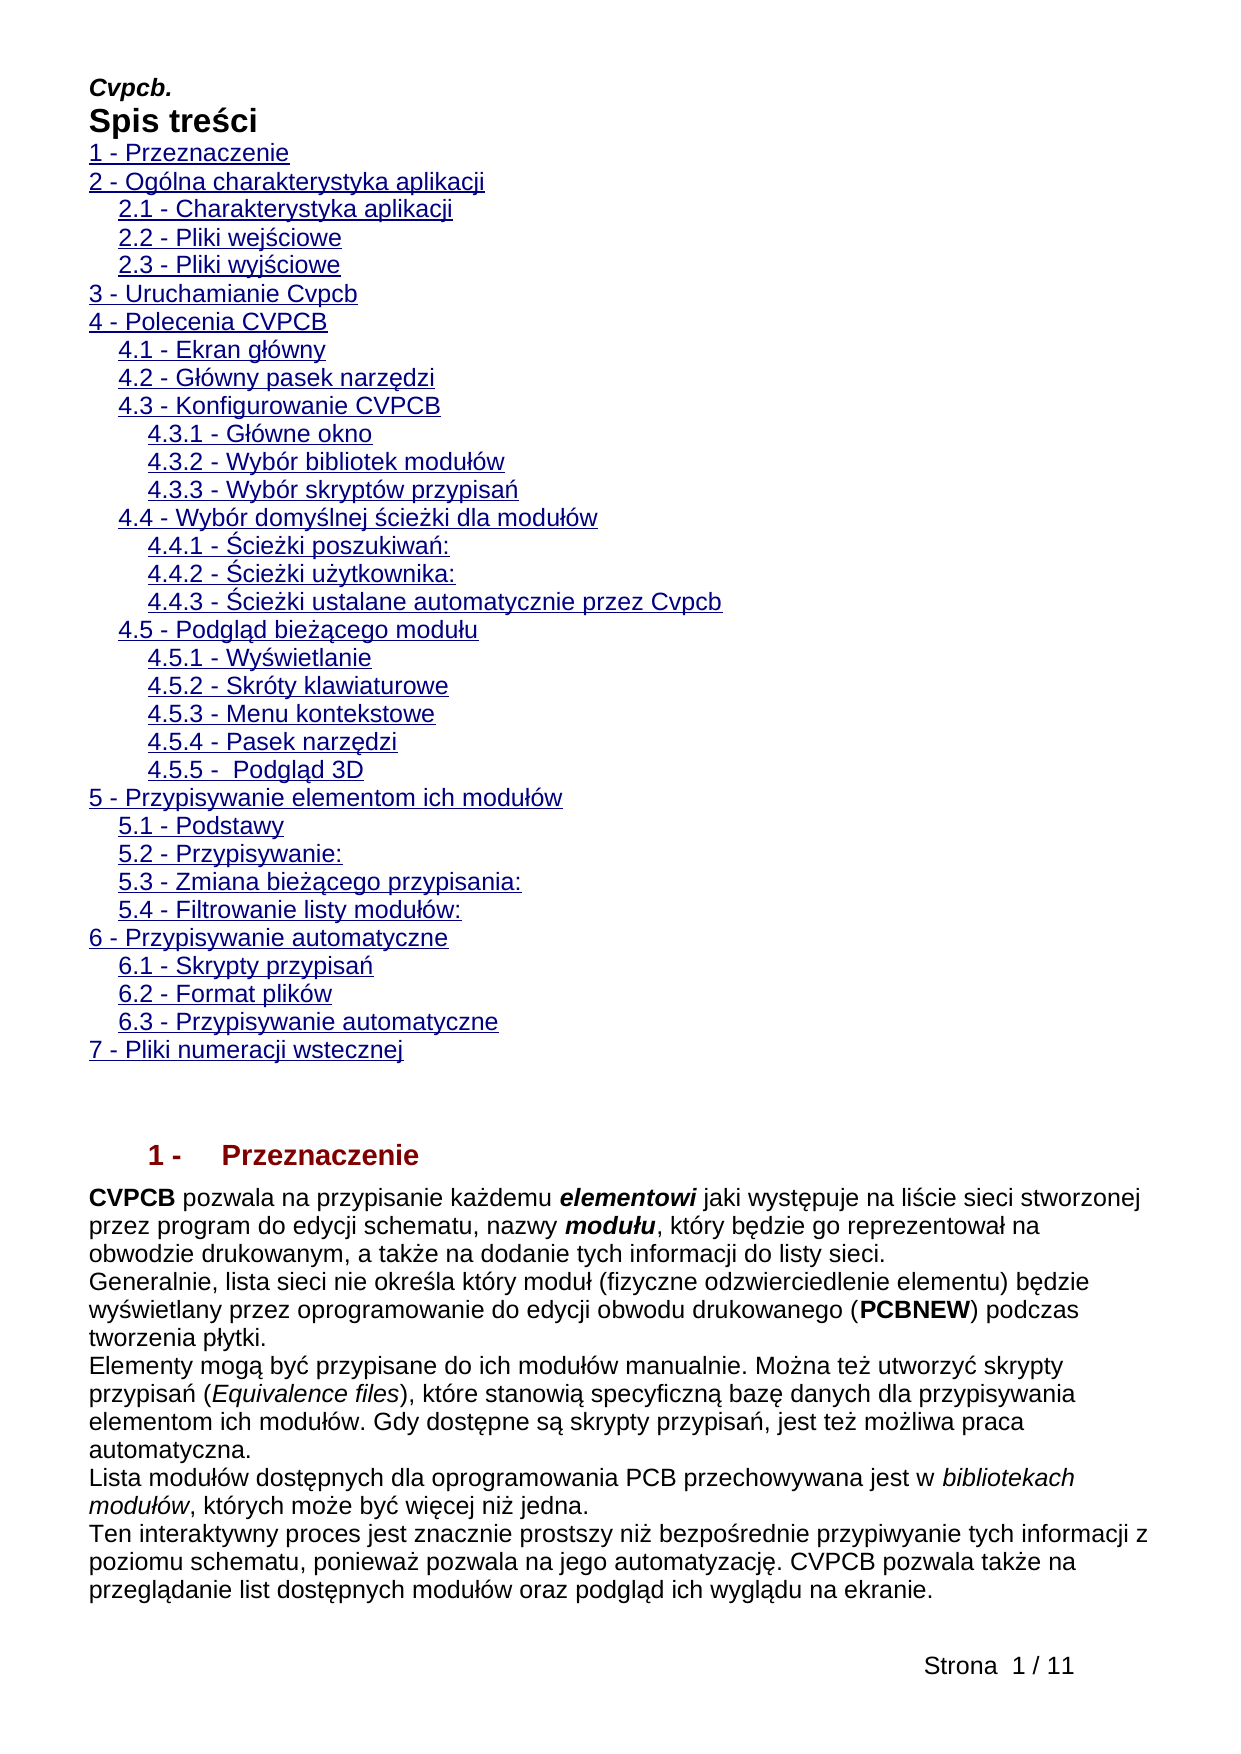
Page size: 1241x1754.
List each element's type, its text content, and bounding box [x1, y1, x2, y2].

text 4.3 - Konfigurowanie CVPCB [118, 392, 1152, 419]
text CVPCB pozwala na przypisanie każdemu elementowi jaki występuje na liście sieci stworzonej przez program do edycji schematu, nazwy modułu, który będzie go reprezentował na obwodzie drukowanym, a także na dodanie tych informacji do listy sieci. [88, 1183, 1152, 1268]
subtitle Przeznaczenie [148, 1139, 1152, 1172]
text 5.3 - Zmiana bieżącego przypisania: [118, 868, 1152, 896]
text 4.4 - Wybór domyślnej ścieżki dla modułów [118, 504, 1152, 532]
text 6.1 - Skrypty przypisań [118, 952, 1152, 980]
text 6.3 - Przypisywanie automatyczne [118, 1008, 1152, 1036]
text 4.4.2 - Ścieżki użytkownika: [147, 560, 1152, 588]
text 4.4.3 - Ścieżki ustalane automatycznie przez Cvpcb [147, 588, 1152, 616]
text 5.1 - Podstawy [118, 812, 1152, 840]
text 5.2 - Przypisywanie: [118, 840, 1152, 868]
text 4.3.2 - Wybór bibliotek modułów [147, 448, 1152, 476]
text 4.5.4 - Pasek narzędzi [147, 728, 1152, 756]
text 1 - Przeznaczenie [88, 139, 1152, 167]
text 4.5.2 - Skróty klawiaturowe [147, 672, 1152, 700]
text 4.4.1 - Ścieżki poszukiwań: [147, 532, 1152, 560]
text 5.4 - Filtrowanie listy modułów: [118, 896, 1152, 924]
text 6 - Przypisywanie automatyczne [88, 924, 1152, 952]
text 4.3.3 - Wybór skryptów przypisań [147, 476, 1152, 504]
text Elementy mogą być przypisane do ich modułów manualnie. Można też utworzyć skrypty przypisań (Equivalence files), które stanowią specyficzną bazę danych dla przypisywania elementom ich modułów. Gdy dostępne są skrypty przypisań, jest też możliwa praca automatyczna. [88, 1352, 1152, 1464]
text 6.2 - Format plików [118, 980, 1152, 1008]
text Lista modułów dostępnych dla oprogramowania PCB przechowywana jest w bibliotekach modułów, których może być więcej niż jedna. [88, 1464, 1152, 1520]
text 4.1 - Ekran główny [118, 336, 1152, 363]
text 4.3.1 - Główne okno [147, 419, 1152, 448]
text 3 - Uruchamianie Cvpcb [88, 279, 1152, 307]
text Generalnie, lista sieci nie określa który moduł (fizyczne odzwierciedlenie elementu) będzie wyświetlany przez oprogramowanie do edycji obwodu drukowanego (PCBNEW) podczas tworzenia płytki. [88, 1268, 1152, 1352]
text Ten interaktywny proces jest znacznie prostszy niż bezpośrednie przypiwyanie tych informacji z poziomu schematu, ponieważ pozwala na jego automatyzację. CVPCB pozwala także na przeglądanie list dostępnych modułów oraz podgląd ich wyglądu na ekranie. [88, 1520, 1152, 1604]
text 4.2 - Główny pasek narzędzi [118, 363, 1152, 392]
text 4.5 - Podgląd bieżącego modułu [118, 616, 1152, 644]
text 2.3 - Pliki wyjściowe [118, 251, 1152, 279]
text 2 - Ogólna charakterystyka aplikacji [88, 167, 1152, 195]
text 4.5.1 - Wyświetlanie [147, 644, 1152, 672]
text 5 - Przypisywanie elementom ich modułów [88, 784, 1152, 812]
text 4.5.3 - Menu kontekstowe [147, 700, 1152, 728]
subtitle Spis treści [88, 102, 1152, 139]
text 2.1 - Charakterystyka aplikacji [118, 195, 1152, 223]
text 4 - Polecenia CVPCB [88, 307, 1152, 336]
text 2.2 - Pliki wejściowe [118, 223, 1152, 251]
text 7 - Pliki numeracji wstecznej [88, 1036, 1152, 1064]
text 4.5.5 - Podgląd 3D [147, 756, 1152, 784]
